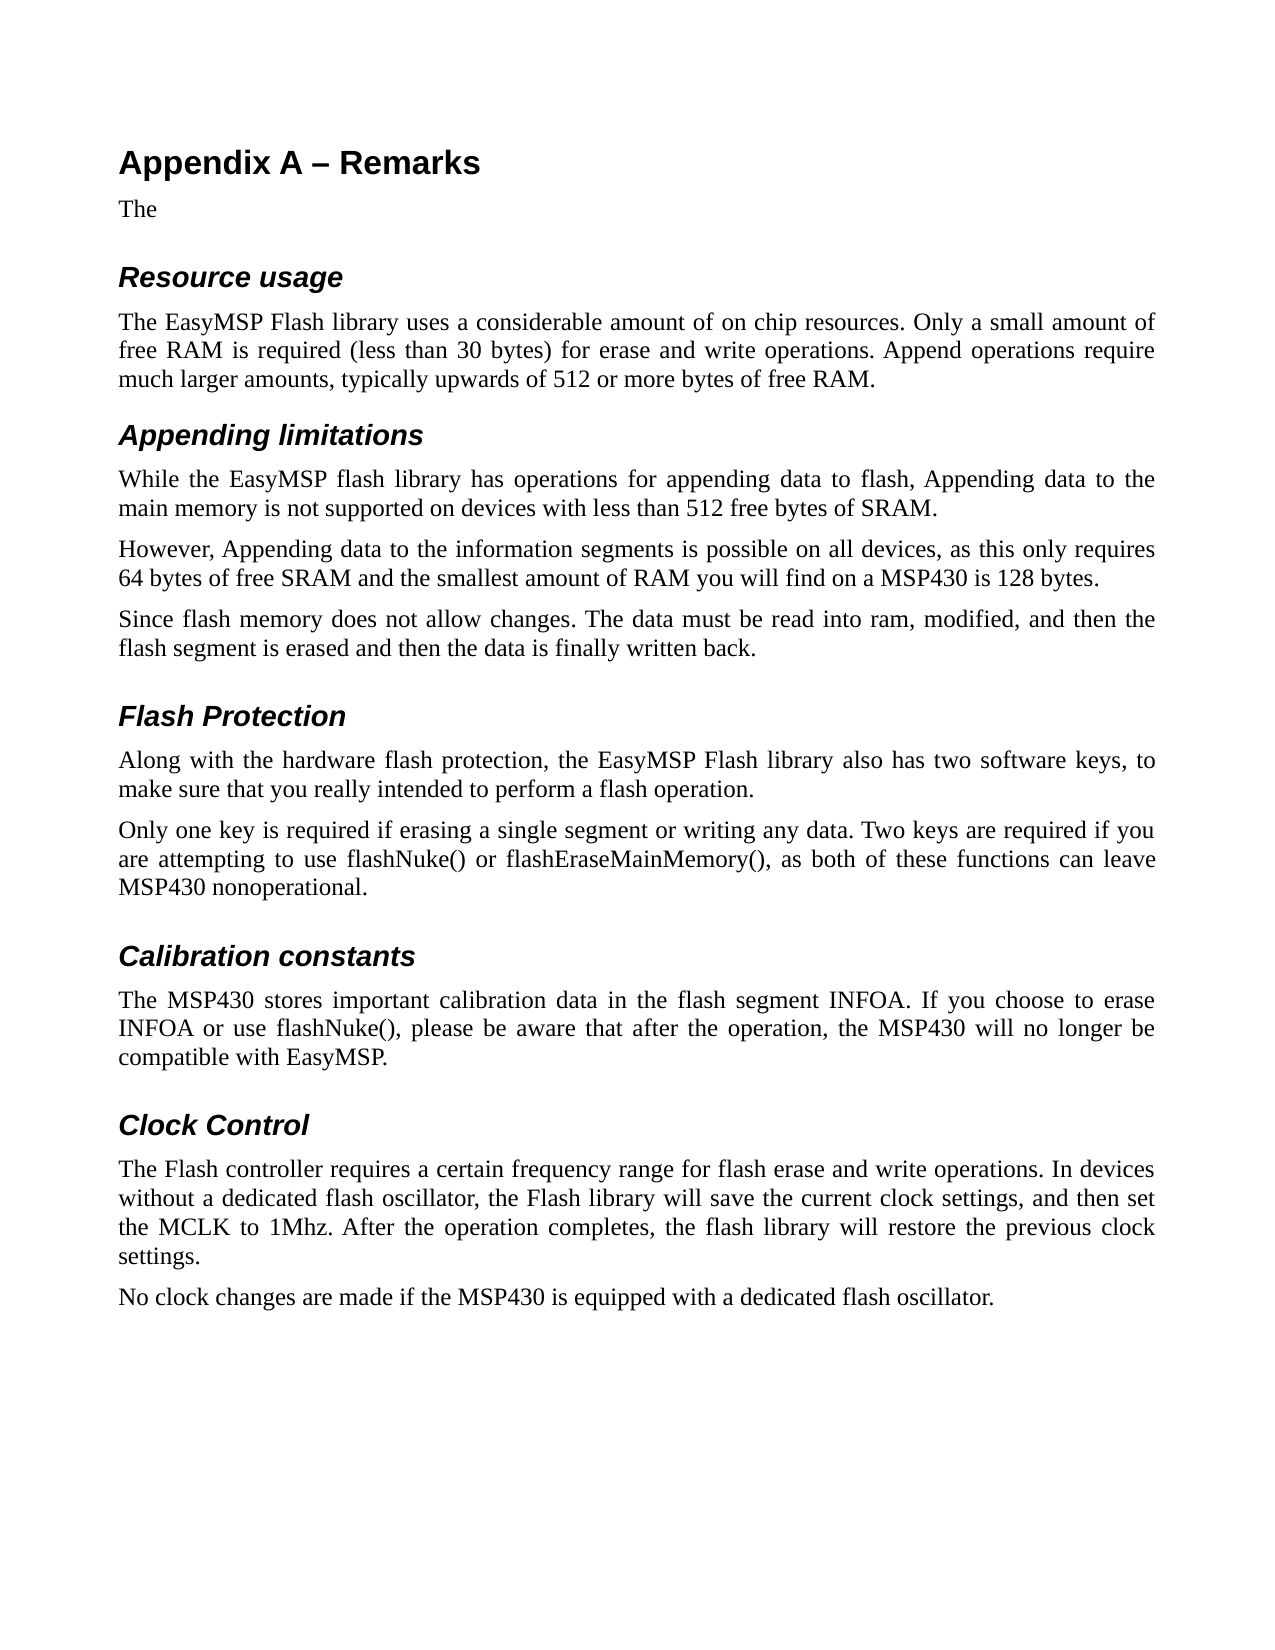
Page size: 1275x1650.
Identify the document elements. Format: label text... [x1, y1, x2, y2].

subtitle Resource usage [118, 261, 1157, 294]
subtitle Appendix A – Remarks [118, 143, 1157, 182]
text However, Appending data to the information segments is possible on all devices, as this only requires 64 bytes of free SRAM and the smallest amount of RAM you will find on a MSP430 is 128 bytes. [118, 534, 1157, 591]
text The Flash controller requires a certain frequency range for flash erase and write operations. In devices without a dedicated flash oscillator, the Flash library will save the current clock settings, and then set the MCLK to 1Mhz. After the operation completes, the flash library will restore the previous clock settings. [118, 1154, 1157, 1269]
text The [118, 194, 1157, 223]
subtitle Flash Protection [118, 699, 1157, 732]
subtitle Calibration constants [118, 939, 1157, 972]
text The EasyMSP Flash library uses a considerable amount of on chip resources. Only a small amount of free RAM is required (less than 30 bytes) for erase and write operations. Append operations require much larger amounts, typically upwards of 512 or more bytes of free RAM. [118, 307, 1157, 393]
text Since flash memory does not allow changes. The data must be read into ram, modified, and then the flash segment is erased and then the data is finally written back. [118, 604, 1157, 661]
text Along with the hardware flash protection, the EasyMSP Flash library also has two software keys, to make sure that you really intended to perform a flash operation. [118, 745, 1157, 802]
text Only one key is required if erasing a single segment or writing any data. Two keys are required if you are attempting to use flashNuke() or flashEraseMainMemory(), as both of these functions can leave MSP430 nonoperational. [118, 815, 1157, 901]
subtitle Appending limitations [118, 418, 1157, 451]
subtitle Clock Control [118, 1108, 1157, 1142]
text While the EasyMSP flash library has operations for appending data to flash, Appending data to the main memory is not supported on devices with less than 512 free bytes of SRAM. [118, 464, 1157, 521]
text The MSP430 stores important calibration data in the flash segment INFOA. If you choose to erase INFOA or use flashNuke(), please be aware that after the operation, the MSP430 will no longer be compatible with EasyMSP. [118, 985, 1157, 1071]
text No clock changes are made if the MSP430 is equipped with a dedicated flash oscillator. [118, 1282, 1157, 1311]
